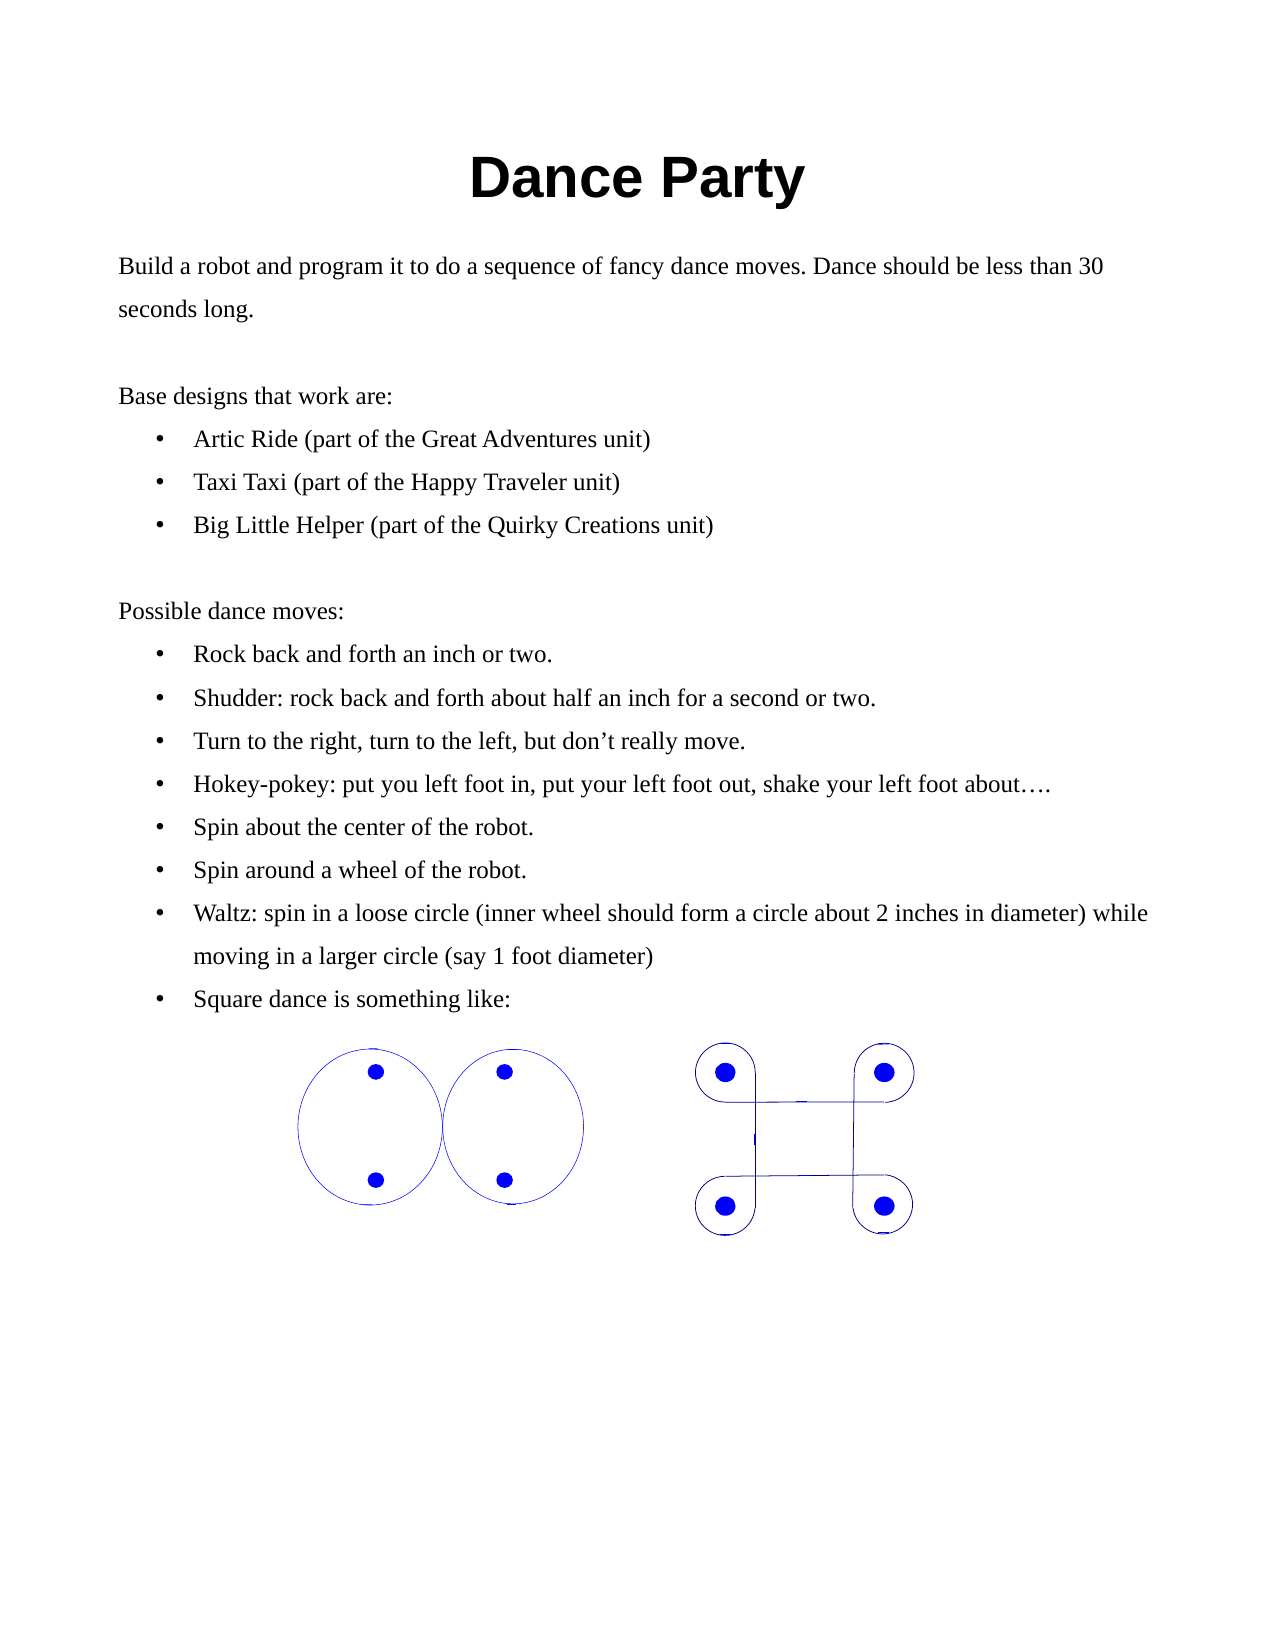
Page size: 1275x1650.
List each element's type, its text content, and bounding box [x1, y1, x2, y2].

list Taxi Taxi (part of the Happy Traveler unit) [156, 467, 1157, 496]
list Big Little Helper (part of the Quirky Creations unit) [156, 510, 1157, 539]
list Waltz: spin in a loose circle (inner wheel should form a circle about 2 inches in diameter) while moving in a larger circle (say 1 foot diameter) [156, 898, 1157, 970]
list Turn to the right, turn to the left, but don’t really move. [156, 726, 1157, 754]
title Dance Party [118, 143, 1157, 210]
text Build a robot and program it to do a sequence of fancy dance moves. Dance should be less than 30 seconds long. [118, 251, 1157, 323]
list Shudder: rock back and forth about half an inch for a second or two. [156, 683, 1157, 711]
list Spin about the center of the robot. [156, 812, 1157, 841]
list Spin around a wheel of the robot. [156, 855, 1157, 884]
text Possible dance moves: [118, 596, 1157, 625]
list Artic Ride (part of the Great Adventures unit) [156, 424, 1157, 453]
text Base designs that work are: [118, 381, 1157, 409]
list Rock back and forth an inch or two. [156, 639, 1157, 668]
list Hokey-pokey: put you left foot in, put your left foot out, shake your left foot about…. [156, 769, 1157, 798]
list Square dance is something like: [156, 984, 1157, 1013]
